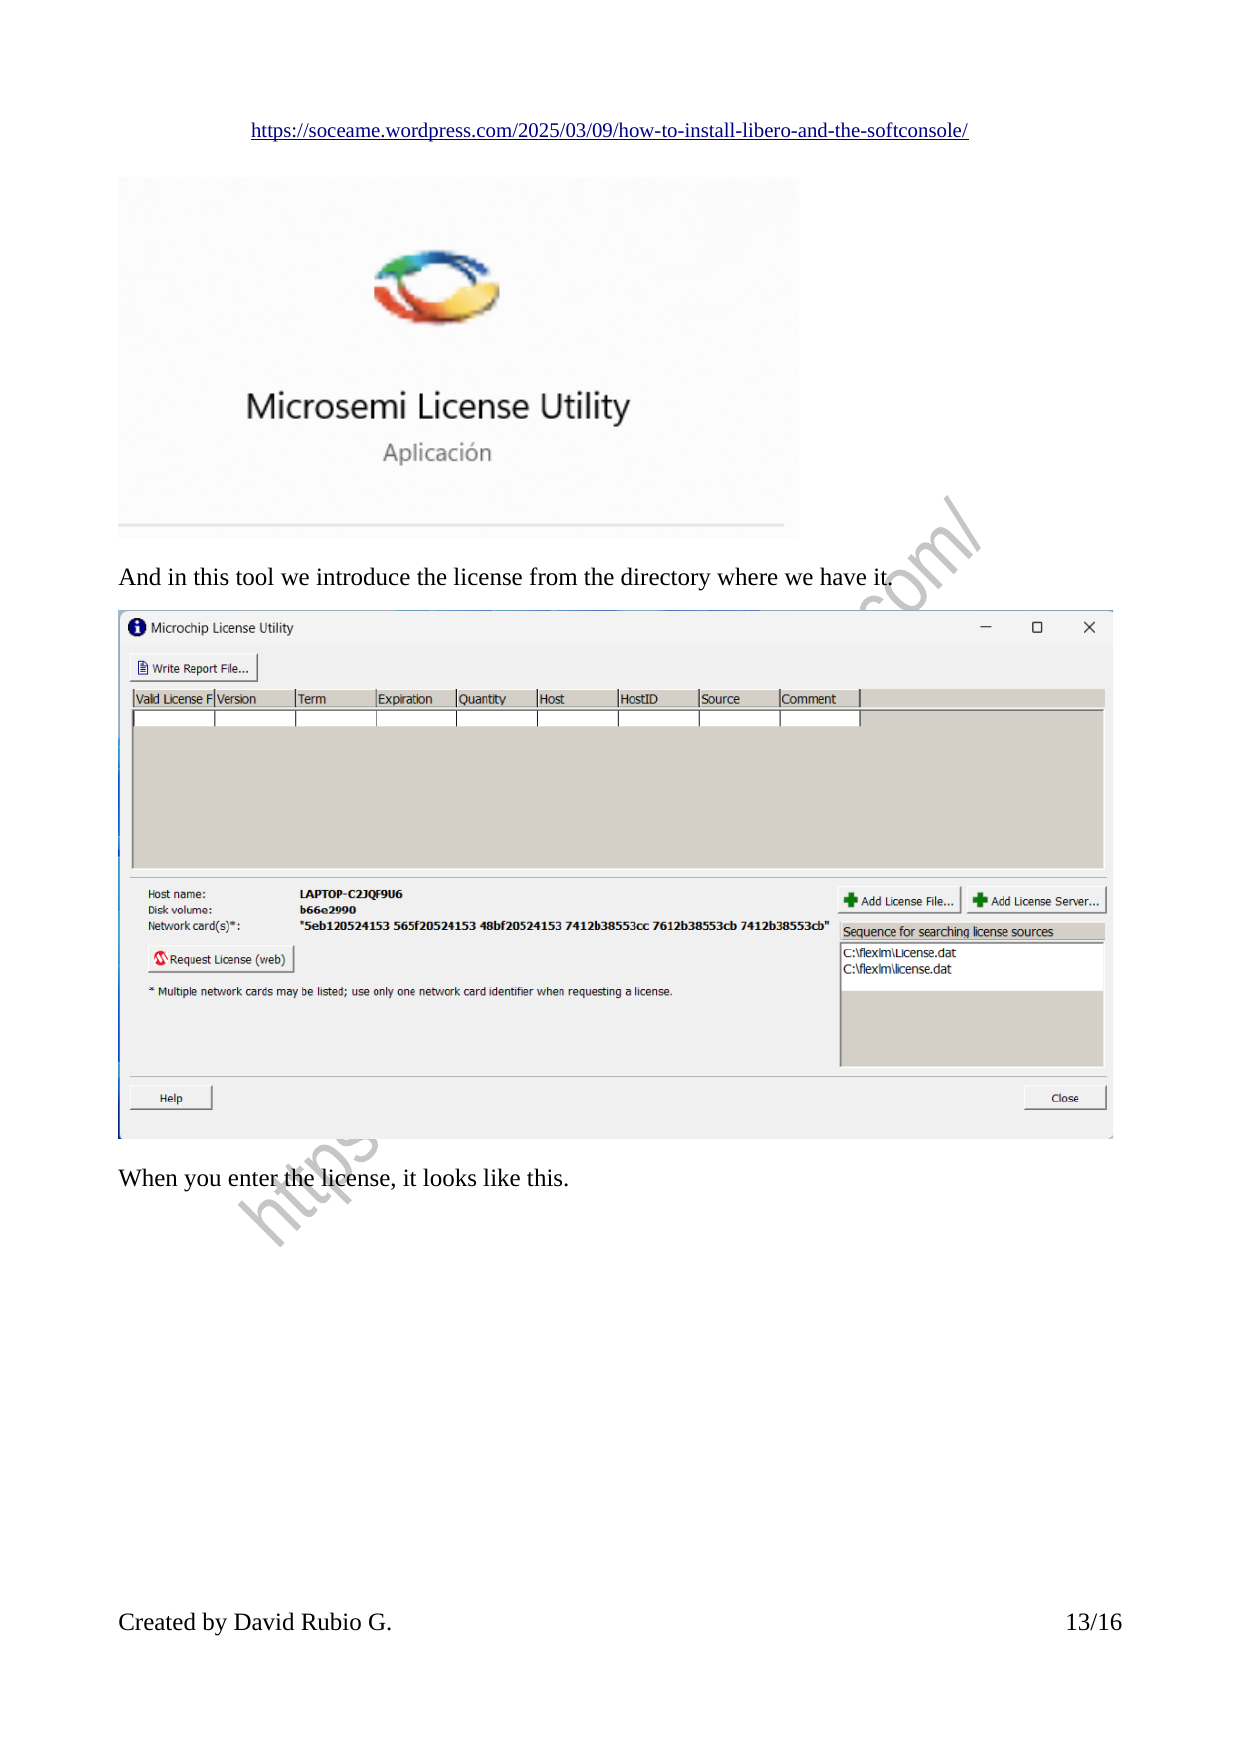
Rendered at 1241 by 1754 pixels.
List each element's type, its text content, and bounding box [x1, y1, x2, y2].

picture [118, 177, 800, 538]
text When you enter the license, it looks like this. [339, 1163, 1122, 1192]
picture [118, 610, 1114, 1139]
text When you enter the license, it looks like this. [118, 1163, 290, 1192]
text And in this tool we introduce the license from the directory where we have it. [118, 562, 1122, 591]
text When you enter the license, it looks like this. [289, 1163, 333, 1192]
